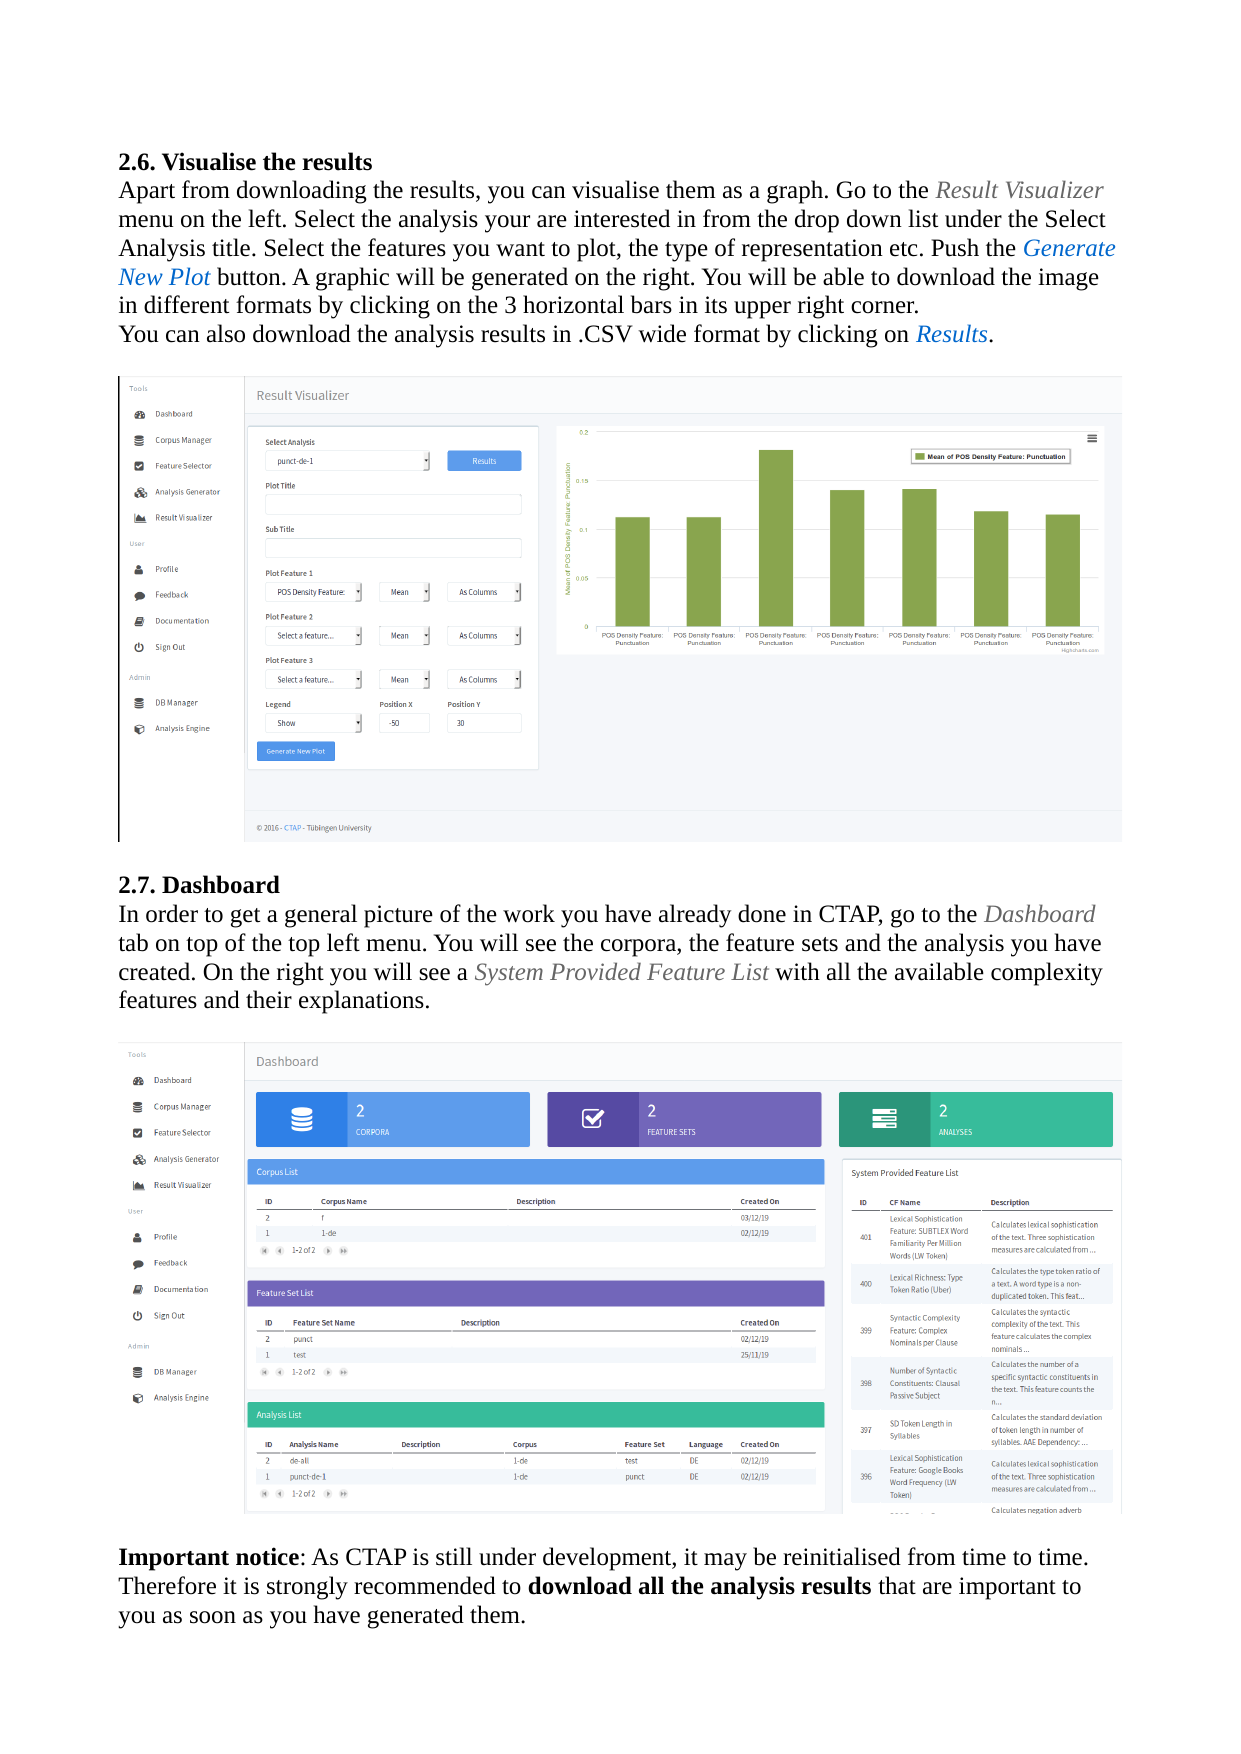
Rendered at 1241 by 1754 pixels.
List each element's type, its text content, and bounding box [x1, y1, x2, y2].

text 2.6. Visualise the results [118, 147, 1122, 176]
picture [118, 376, 1123, 842]
text Apart from downloading the results, you can visualise them as a graph. Go to the Result Visualizer menu on the left. Select the analysis your are interested in from the drop down list under the Select Analysis title. Select the features you want to plot, the type of representation etc. Push the Generate New Plot button. A graphic will be generated on the right. You will be able to download the image in different formats by clicking on the 3 horizontal bars in its upper right corner. [118, 176, 1122, 319]
text 2.7. Dashboard [118, 870, 1122, 899]
text Important notice: As CTAP is still under development, it may be reinitialised from time to time. Therefore it is strongly recommended to download all the analysis results that are important to you as soon as you have generated them. [118, 1542, 1122, 1628]
text You can also download the analysis results in .CSV wide format by clicking on Results. [118, 319, 1122, 348]
picture [118, 1042, 1123, 1514]
text In order to get a general picture of the work you have already done in CTAP, go to the Dashboard tab on top of the top left menu. You will see the corpora, the feature sets and the analysis you have created. On the right you will see a System Provided Feature List with all the available complexity features and their explanations. [118, 899, 1122, 1014]
